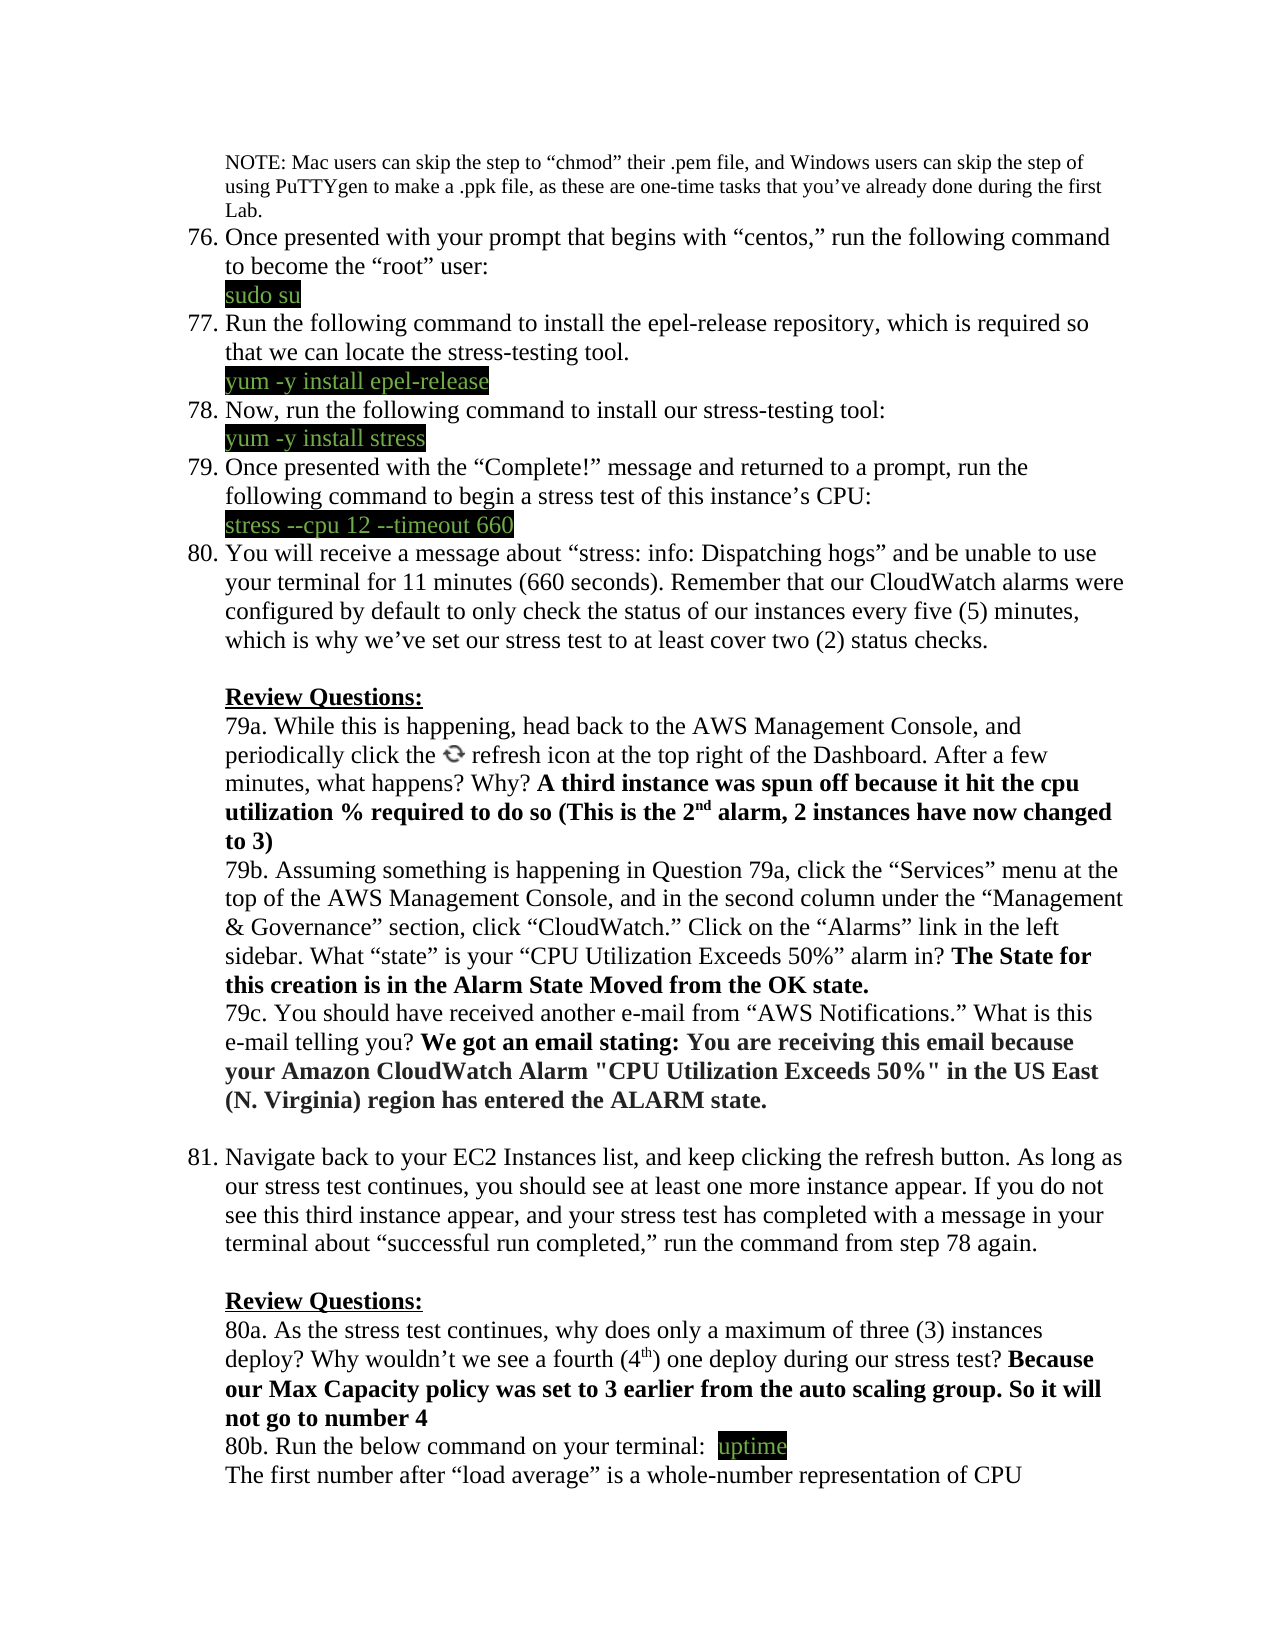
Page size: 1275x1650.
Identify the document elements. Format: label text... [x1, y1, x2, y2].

list You will receive a message about “stress: info: Dispatching hogs” and be unable to use your terminal for 11 minutes (660 seconds). Remember that our CloudWatch alarms were configured by default to only check the status of our instances every five (5) minutes, which is why we’ve set our stress test to at least cover two (2) status checks. [187, 538, 1125, 653]
list Once presented with the “Complete!” message and returned to a prompt, run the following command to begin a stress test of this instance’s CPU: stress --cpu 12 --timeout 660 [187, 452, 1125, 538]
list Navigate back to your EC2 Instances list, and keep clicking the refresh button. As long as our stress test continues, you should see at least one more instance appear. If you do not see this third instance appear, and your stress test has completed with a message in your terminal about “successful run completed,” run the command from step 78 again. [187, 1142, 1125, 1257]
picture [442, 745, 466, 763]
list 79a. While this is happening, head back to the AWS Management Console, and periodically click the refresh icon at the top right of the Dashboard. After a few minutes, what happens? Why? A third instance was spun off because it hit the cpu utilization % required to do so (This is the 2nd alarm, 2 instances have now changed to 3) 79b. Assuming something is happening in Question 79a, click the “Services” menu at the top of the AWS Management Console, and in the second column under the “Management & Governance” section, click “CloudWatch.” Click on the “Alarms” link in the left sidebar. What “state” is your “CPU Utilization Exceeds 50%” alarm in? The State for this creation is in the Alarm State Moved from the OK state. 79c. You should have received another e-mail from “AWS Notifications.” What is this e-mail telling you? We got an email stating: You are receiving this email because your Amazon CloudWatch Alarm "CPU Utilization Exceeds 50%" in the US East (N. Virginia) region has entered the ALARM state. [225, 711, 1125, 1113]
list Once presented with your prompt that begins with “centos,” run the following command to become the “root” user: sudo su [187, 222, 1125, 308]
list NOTE: Mac users can skip the step to “chmod” their .pem file, and Windows users can skip the step of using PuTTYgen to make a .ppk file, as these are one-time tasks that you’ve already done during the first Lab. [187, 150, 1125, 222]
text Review Questions: [225, 1286, 1125, 1315]
text 80b. Run the below command on your terminal: uptime The first number after “load average” is a whole-number representation of CPU [225, 1431, 1125, 1489]
text Review Questions: [225, 682, 1125, 711]
list Now, run the following command to install our stress-testing tool: yum -y install stress [187, 395, 1125, 452]
text 80a. As the stress test continues, why does only a maximum of three (3) instances deploy? Why wouldn’t we see a fourth (4th) one deploy during our stress test? Because our Max Capacity policy was set to 3 earlier from the auto scaling group. So it will not go to number 4 [225, 1315, 1125, 1431]
list Run the following command to install the epel-release repository, which is required so that we can locate the stress-testing tool. yum -y install epel-release [187, 308, 1125, 395]
